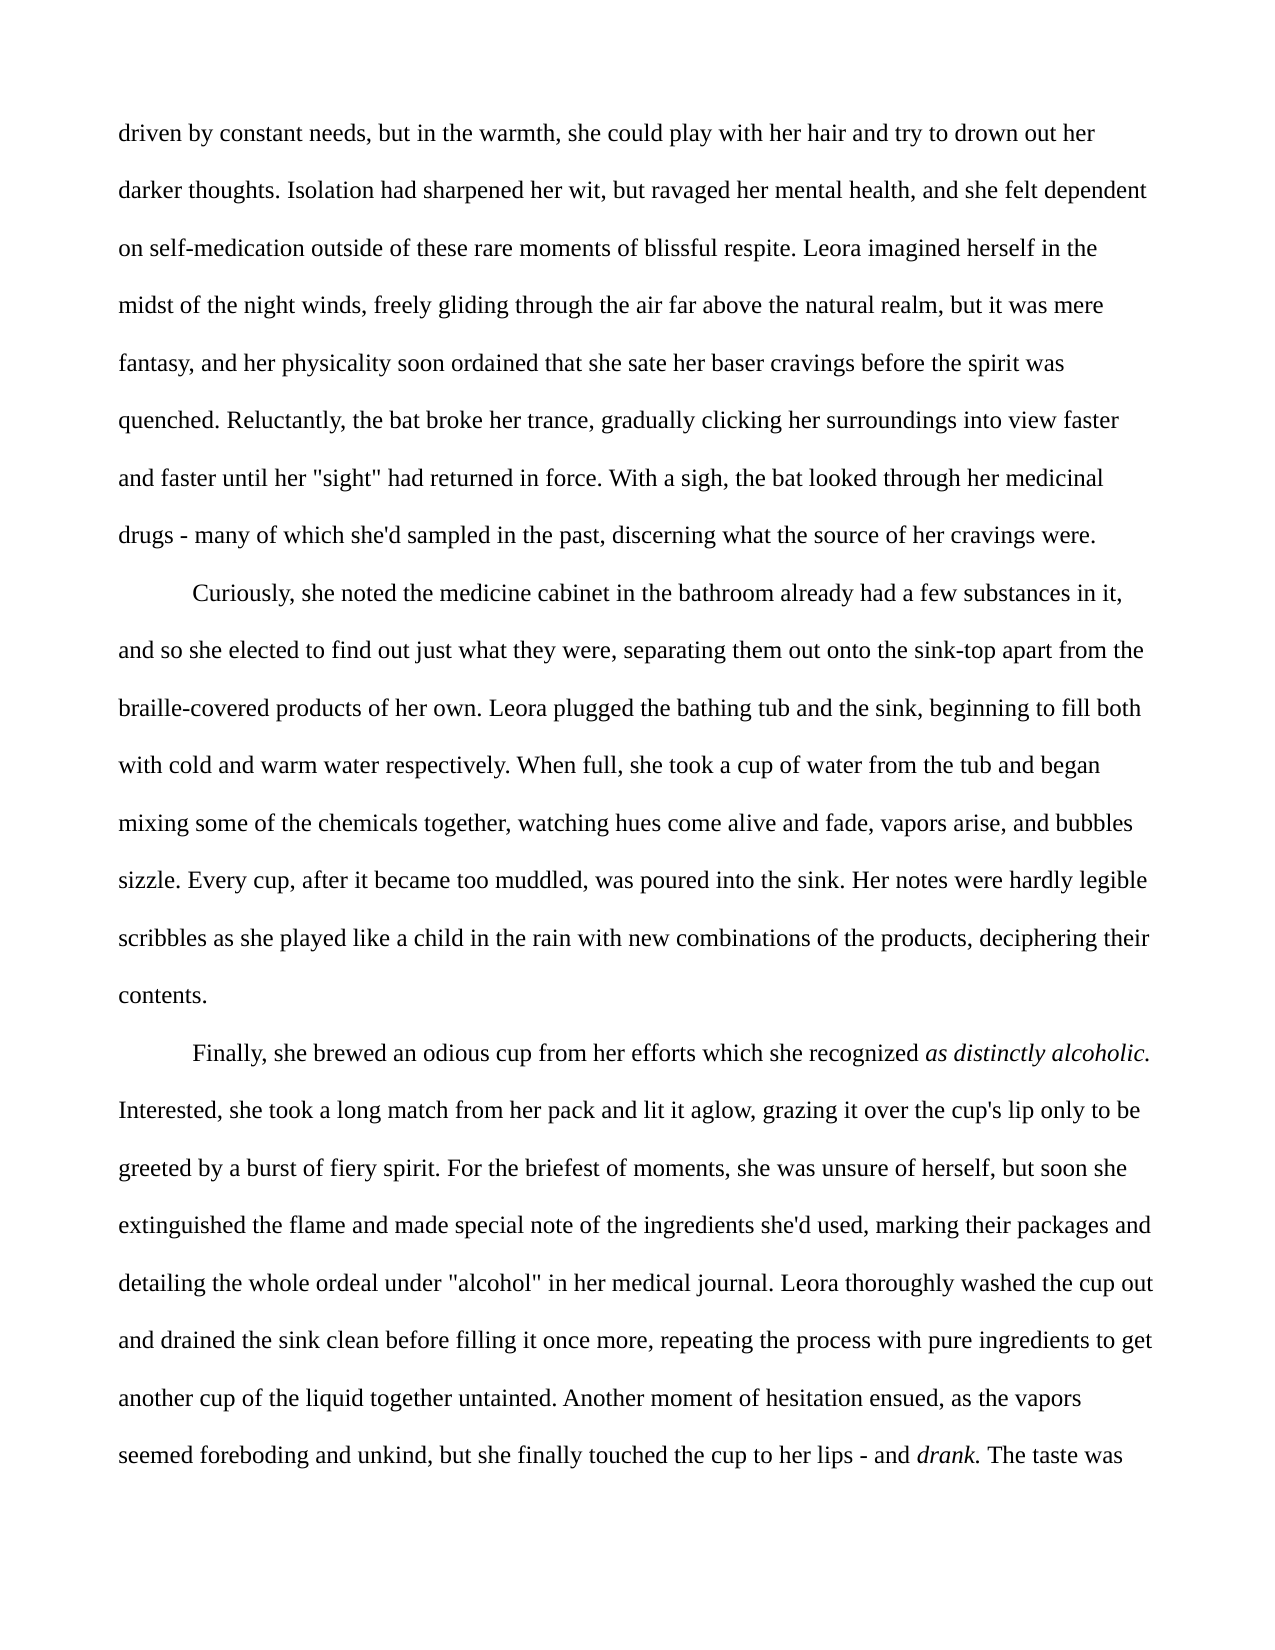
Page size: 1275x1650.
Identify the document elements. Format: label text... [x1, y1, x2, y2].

text Curiously, she noted the medicine cabinet in the bathroom already had a few substances in it, and so she elected to find out just what they were, separating them out onto the sink-top apart from the braille-covered products of her own. Leora plugged the bathing tub and the sink, beginning to fill both with cold and warm water respectively. When full, she took a cup of water from the tub and began mixing some of the chemicals together, watching hues come alive and fade, vapors arise, and bubbles sizzle. Every cup, after it became too muddled, was poured into the sink. Her notes were hardly legible scribbles as she played like a child in the rain with new combinations of the products, deciphering their contents. [118, 578, 1157, 1009]
text Finally, she brewed an odious cup from her efforts which she recognized as distinctly alcoholic. Interested, she took a long match from her pack and lit it aglow, grazing it over the cup's lip only to be greeted by a burst of fiery spirit. For the briefest of moments, she was unsure of herself, but soon she extinguished the flame and made special note of the ingredients she'd used, marking their packages and detailing the whole ordeal under "alcohol" in her medical journal. Leora thoroughly washed the cup out and drained the sink clean before filling it once more, repeating the process with pure ingredients to get another cup of the liquid together untainted. Another moment of hesitation ensued, as the vapors seemed foreboding and unkind, but she finally touched the cup to her lips - and drank. The taste was [118, 1038, 1157, 1469]
text driven by constant needs, but in the warmth, she could play with her hair and try to drown out her darker thoughts. Isolation had sharpened her wit, but ravaged her mental health, and she felt dependent on self-medication outside of these rare moments of blissful respite. Leora imagined herself in the midst of the night winds, freely gliding through the air far above the natural realm, but it was mere fantasy, and her physicality soon ordained that she sate her baser cravings before the spirit was quenched. Reluctantly, the bat broke her trance, gradually clicking her surroundings into view faster and faster until her "sight" had returned in force. With a sigh, the bat looked through her medicinal drugs - many of which she'd sampled in the past, discerning what the source of her cravings were. [118, 118, 1157, 549]
